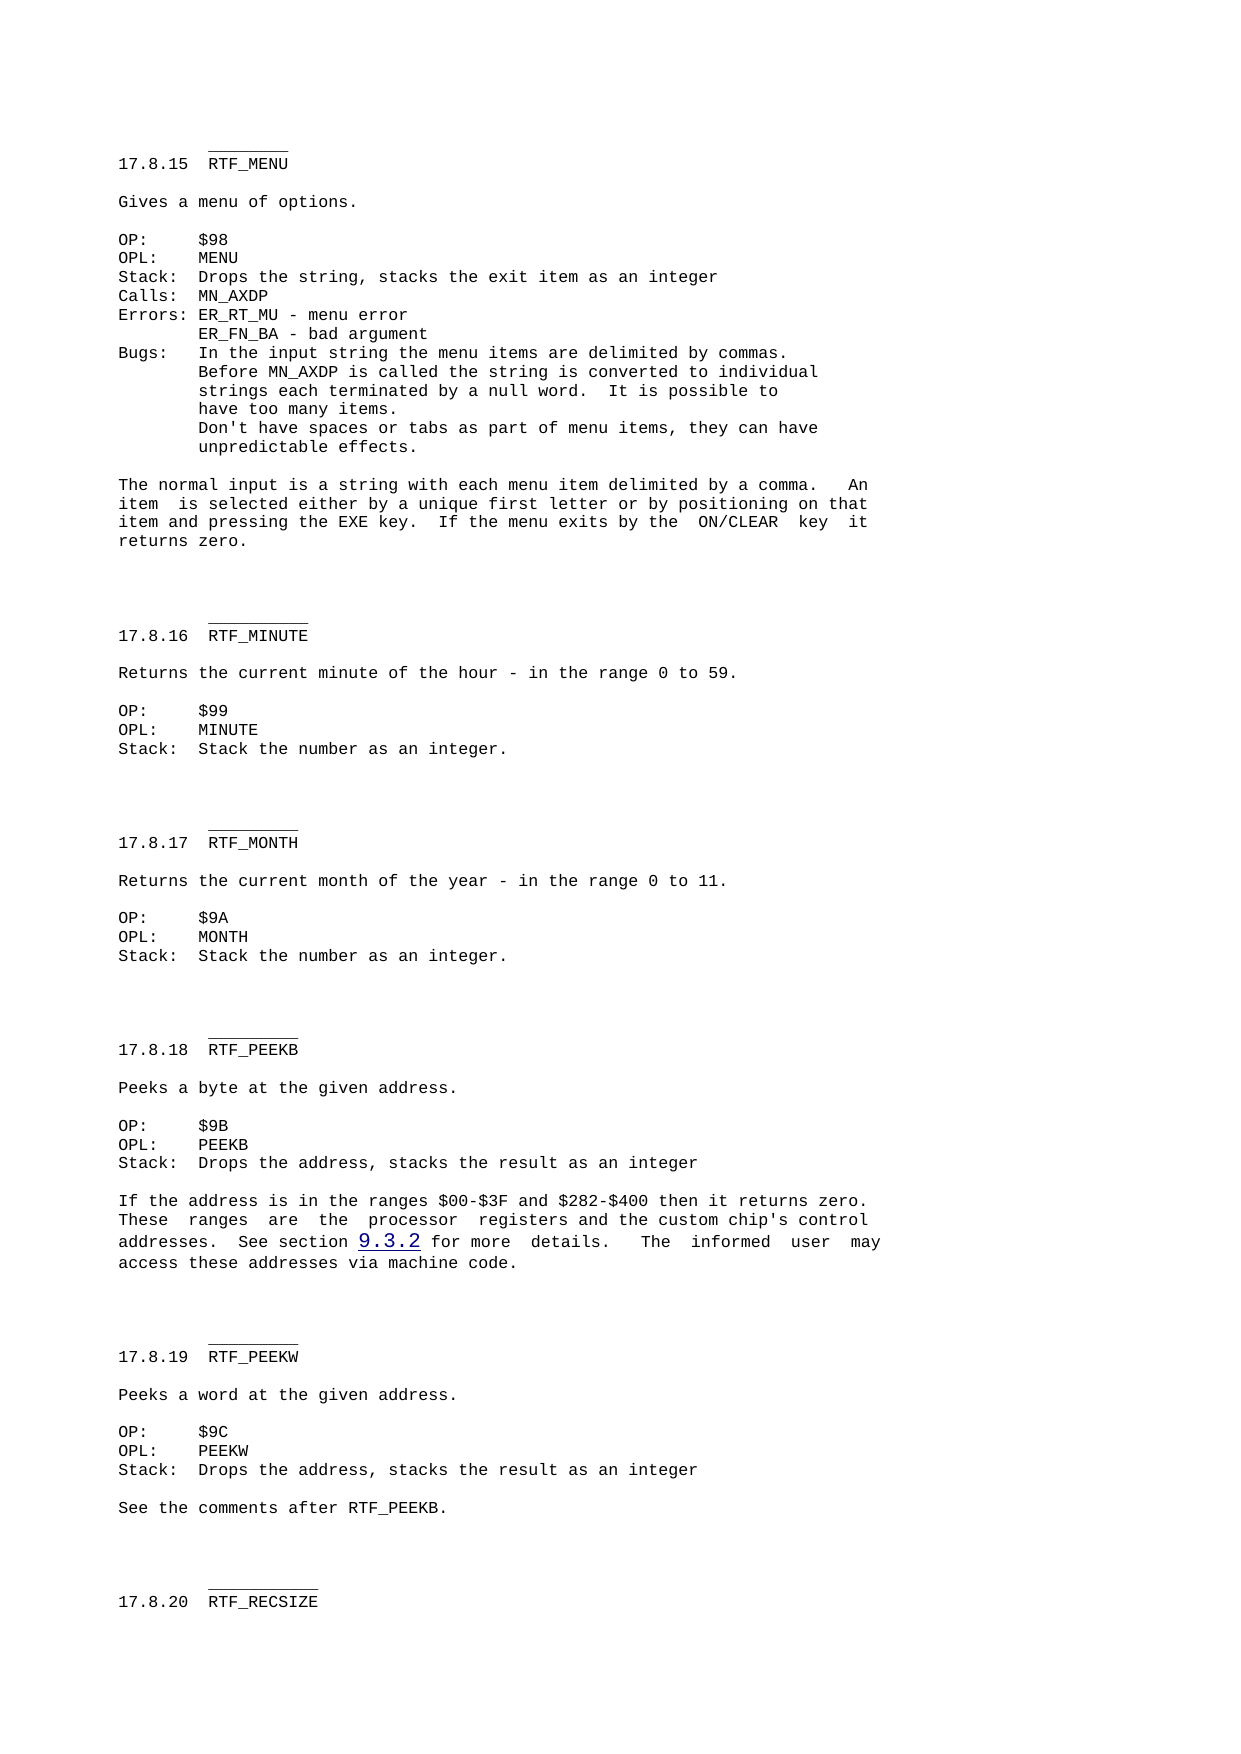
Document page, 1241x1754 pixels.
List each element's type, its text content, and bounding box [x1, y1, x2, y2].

text have too many items. [118, 401, 1122, 420]
text OP: $98 [118, 231, 1122, 250]
text 17.8.20 RTF_RECSIZE [118, 1593, 1122, 1612]
text OP: $99 [118, 703, 1122, 721]
text Peeks a word at the given address. [118, 1386, 1122, 1405]
text 17.8.19 RTF_PEEKW [118, 1348, 1122, 1367]
text 17.8.16 RTF_MINUTE [118, 627, 1122, 646]
text OPL: PEEKB [118, 1136, 1122, 1155]
text Errors: ER_RT_MU - menu error [118, 307, 1122, 326]
text Peeks a byte at the given address. [118, 1080, 1122, 1098]
text Stack: Drops the string, stacks the exit item as an integer [118, 269, 1122, 288]
text Returns the current minute of the hour - in the range 0 to 59. [118, 665, 1122, 684]
text returns zero. [118, 533, 1122, 552]
text _________ [118, 1023, 1122, 1042]
text Before MN_AXDP is called the string is converted to individual [118, 363, 1122, 382]
text ________ [118, 137, 1122, 156]
text 17.8.15 RTF_MENU [118, 156, 1122, 175]
text These ranges are the processor registers and the custom chip's control [118, 1212, 1122, 1231]
text Don't have spaces or tabs as part of menu items, they can have [118, 420, 1122, 439]
text OP: $9C [118, 1424, 1122, 1443]
text The normal input is a string with each menu item delimited by a comma. An [118, 476, 1122, 495]
text item and pressing the EXE key. If the menu exits by the ON/CLEAR key it [118, 514, 1122, 533]
text Stack: Drops the address, stacks the result as an integer [118, 1155, 1122, 1174]
text OP: $9A [118, 910, 1122, 929]
text Stack: Drops the address, stacks the result as an integer [118, 1462, 1122, 1480]
text 17.8.17 RTF_MONTH [118, 834, 1122, 853]
text OPL: PEEKW [118, 1443, 1122, 1462]
text ER_FN_BA - bad argument [118, 326, 1122, 344]
text Stack: Stack the number as an integer. [118, 948, 1122, 967]
text Gives a menu of options. [118, 193, 1122, 212]
text OPL: MONTH [118, 929, 1122, 948]
text strings each terminated by a null word. It is possible to [118, 382, 1122, 401]
text Calls: MN_AXDP [118, 288, 1122, 307]
text Bugs: In the input string the menu items are delimited by commas. [118, 344, 1122, 363]
text addresses. See section 9.3.2 for more details. The informed user may [118, 1231, 1122, 1254]
text _________ [118, 816, 1122, 834]
text If the address is in the ranges $00-$3F and $282-$400 then it returns zero. [118, 1193, 1122, 1212]
text ___________ [118, 1575, 1122, 1593]
text Returns the current month of the year - in the range 0 to 11. [118, 872, 1122, 891]
text access these addresses via machine code. [118, 1254, 1122, 1273]
text _________ [118, 1329, 1122, 1348]
text unpredictable effects. [118, 439, 1122, 457]
text Stack: Stack the number as an integer. [118, 740, 1122, 759]
text 17.8.18 RTF_PEEKB [118, 1042, 1122, 1061]
text See the comments after RTF_PEEKB. [118, 1499, 1122, 1518]
text item is selected either by a unique first letter or by positioning on that [118, 495, 1122, 514]
text OP: $9B [118, 1117, 1122, 1136]
text OPL: MENU [118, 250, 1122, 269]
text OPL: MINUTE [118, 721, 1122, 740]
text __________ [118, 608, 1122, 627]
